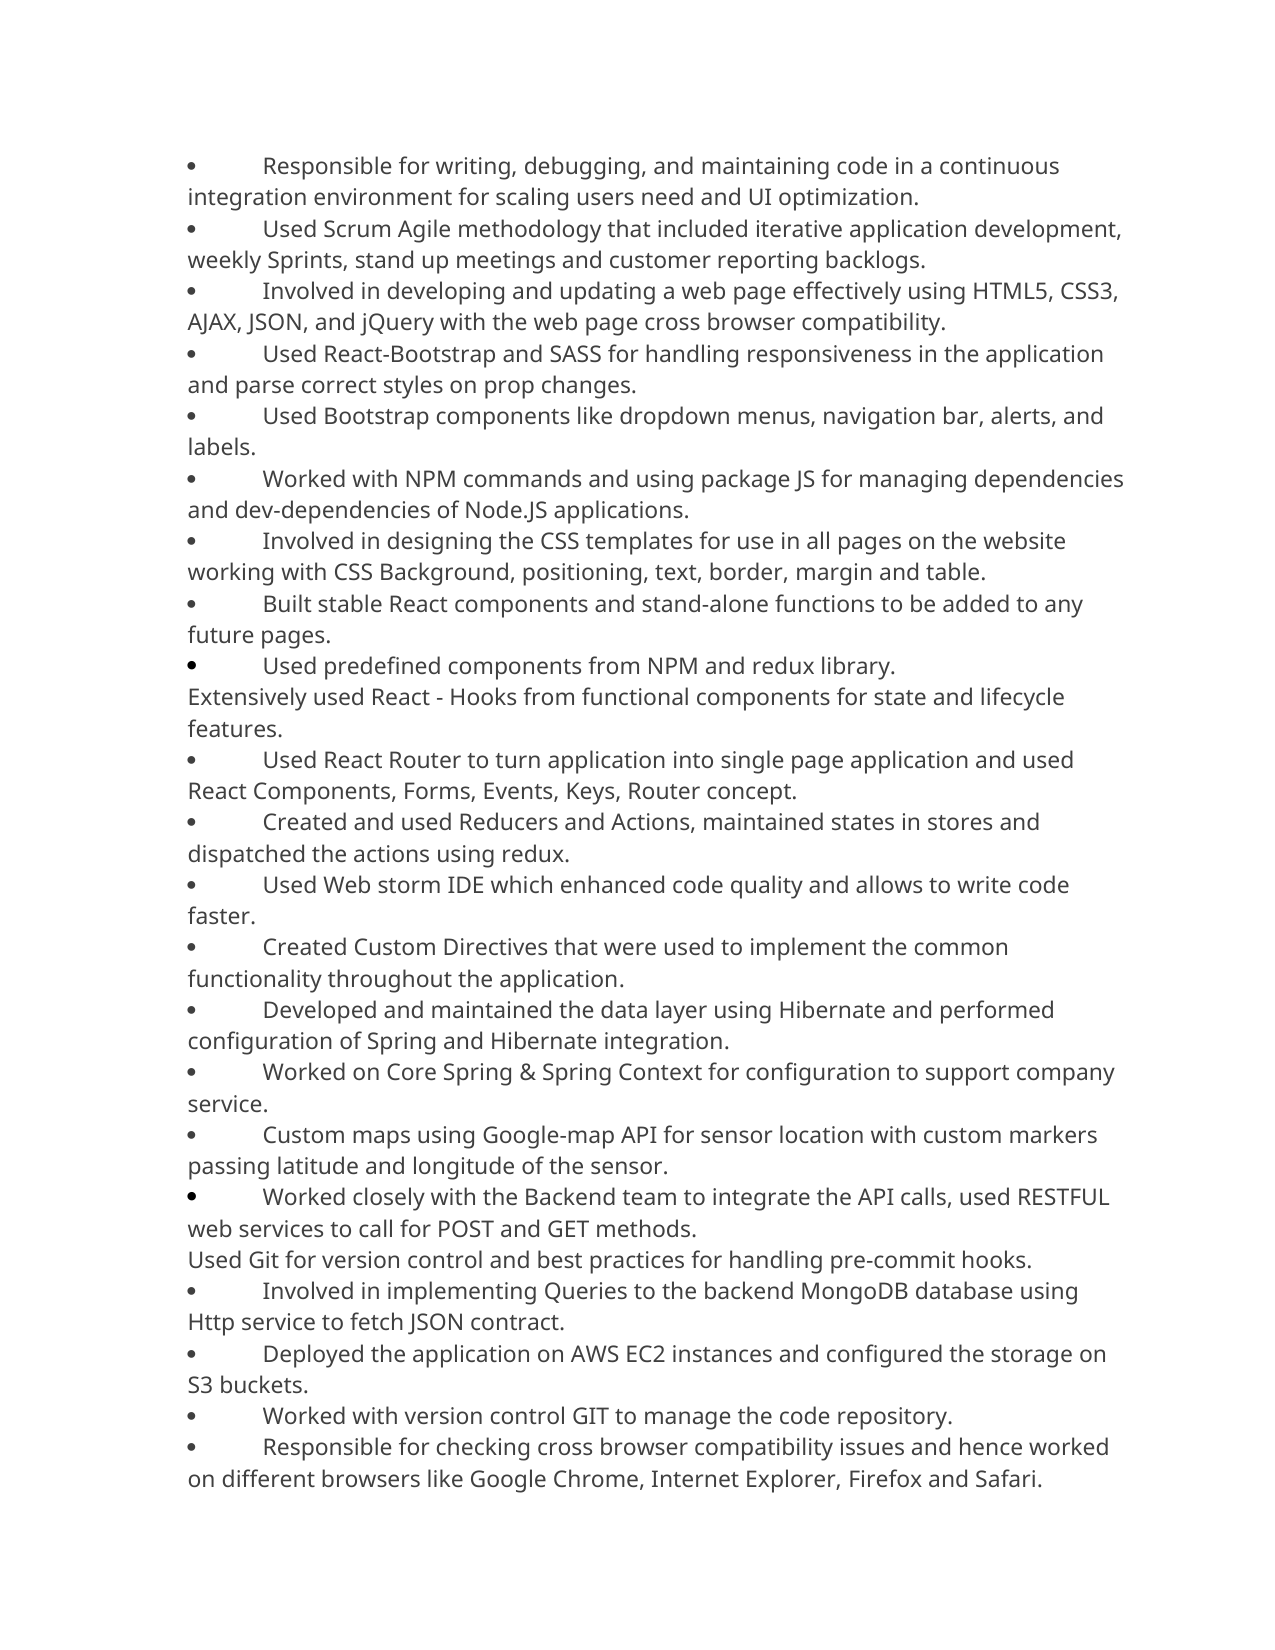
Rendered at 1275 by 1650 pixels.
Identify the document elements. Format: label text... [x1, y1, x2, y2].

list Built stable React components and stand-alone functions to be added to any future pages. [187, 587, 1125, 650]
list Worked with NPM commands and using package JS for managing dependencies and dev-dependencies of Node.JS applications. [187, 462, 1125, 525]
list Used predefined components from NPM and redux library. Extensively used React - Hooks from functional components for state and lifecycle features. [187, 650, 1125, 744]
list Used Web storm IDE which enhanced code quality and allows to write code faster. [187, 869, 1125, 931]
list Used React Router to turn application into single page application and used React Components, Forms, Events, Keys, Router concept. [187, 744, 1125, 806]
list Used React-Bootstrap and SASS for handling responsiveness in the application and parse correct styles on prop changes. [187, 337, 1125, 400]
list Custom maps using Google-map API for sensor location with custom markers passing latitude and longitude of the sensor. [187, 1119, 1125, 1181]
list Worked on Core Spring & Spring Context for configuration to support company service. [187, 1056, 1125, 1119]
list Used Scrum Agile methodology that included iterative application development, weekly Sprints, stand up meetings and customer reporting backlogs. [187, 212, 1125, 275]
list Involved in implementing Queries to the backend MongoDB database using Http service to fetch JSON contract. [187, 1275, 1125, 1337]
list Created and used Reducers and Actions, maintained states in stores and dispatched the actions using redux. [187, 806, 1125, 869]
list Involved in designing the CSS templates for use in all pages on the website working with CSS Background, positioning, text, border, margin and table. [187, 525, 1125, 587]
list Worked closely with the Backend team to integrate the API calls, used RESTFUL web services to call for POST and GET methods. Used Git for version control and best practices for handling pre-commit hooks. [187, 1181, 1125, 1275]
list Responsible for checking cross browser compatibility issues and hence worked on different browsers like Google Chrome, Internet Explorer, Firefox and Safari. [187, 1431, 1125, 1494]
list Deployed the application on AWS EC2 instances and configured the storage on S3 buckets. [187, 1337, 1125, 1400]
list Used Bootstrap components like dropdown menus, navigation bar, alerts, and labels. [187, 400, 1125, 462]
list Developed and maintained the data layer using Hibernate and performed configuration of Spring and Hibernate integration. [187, 994, 1125, 1056]
list Worked with version control GIT to manage the code repository. [187, 1400, 1125, 1431]
list Responsible for writing, debugging, and maintaining code in a continuous integration environment for scaling users need and UI optimization. [187, 150, 1125, 212]
list Involved in developing and updating a web page effectively using HTML5, CSS3, AJAX, JSON, and jQuery with the web page cross browser compatibility. [187, 275, 1125, 337]
list Created Custom Directives that were used to implement the common functionality throughout the application. [187, 931, 1125, 994]
